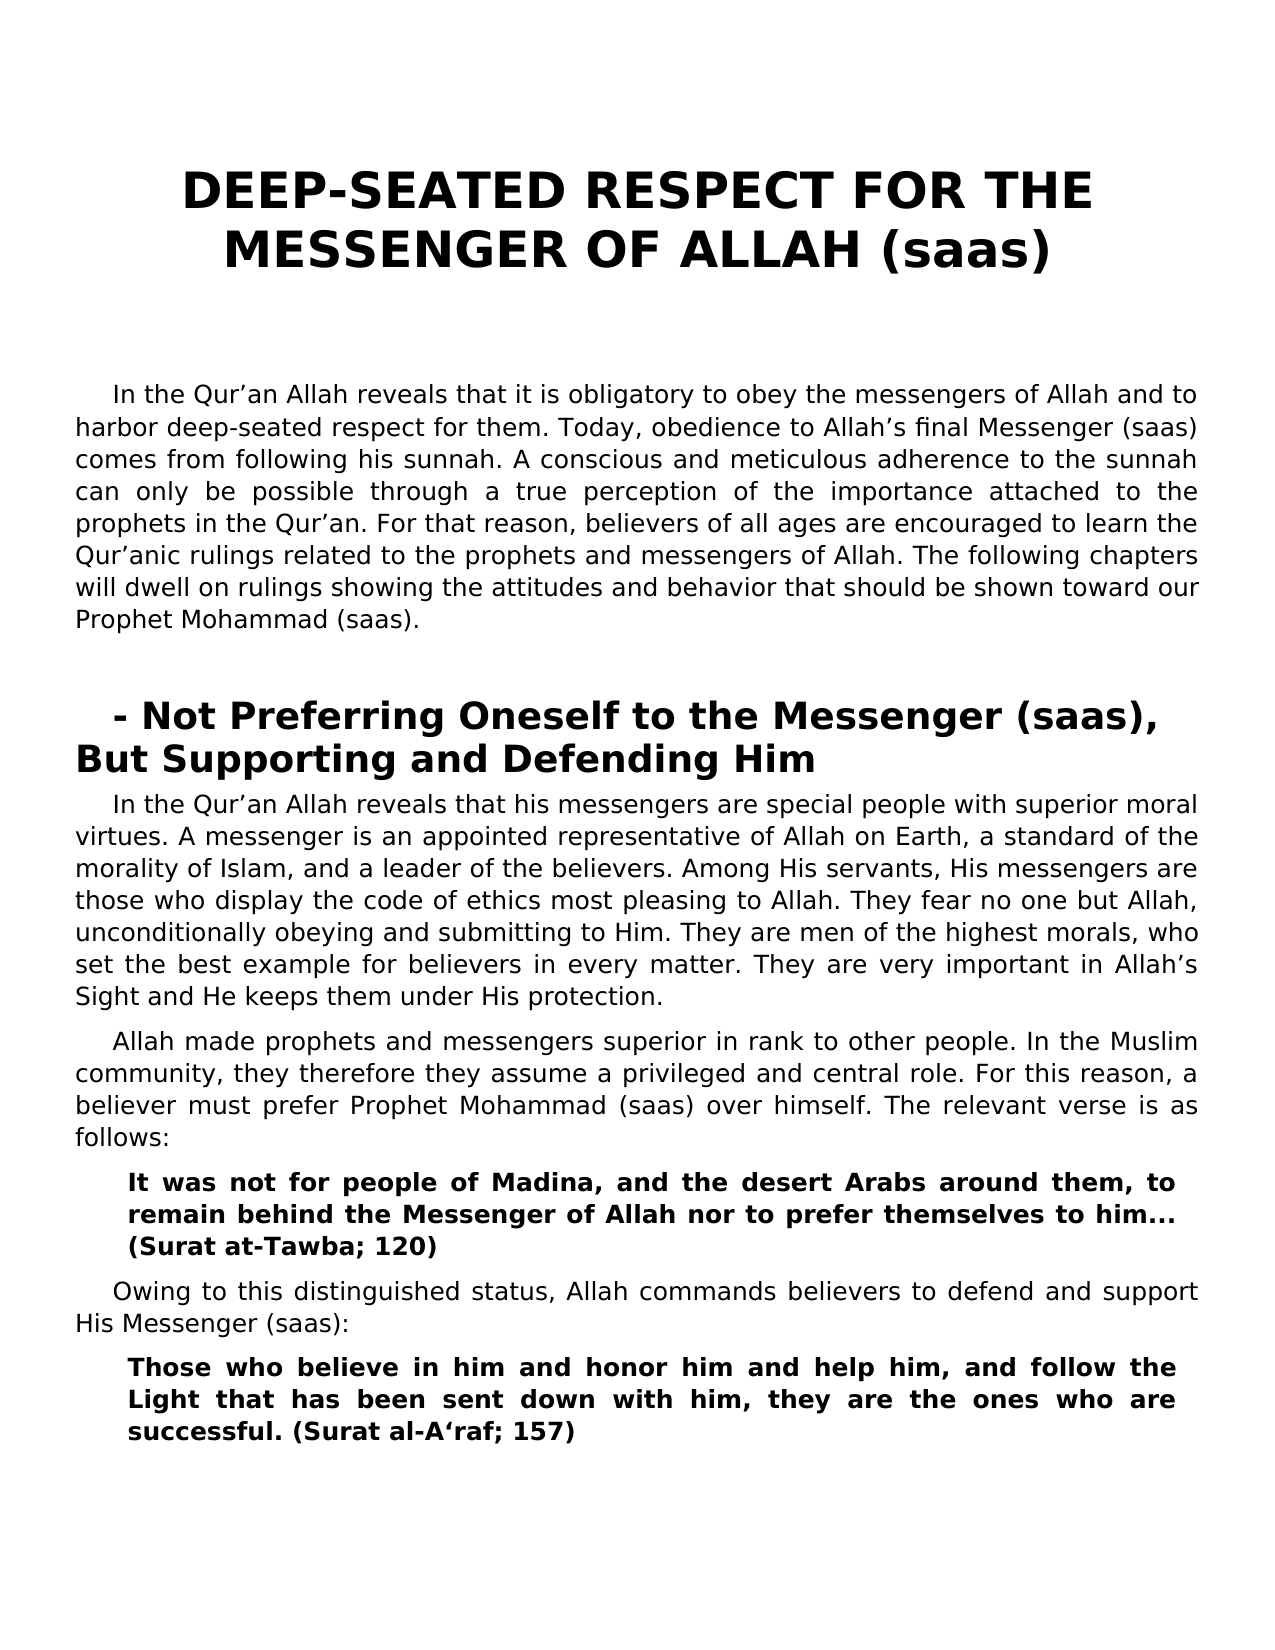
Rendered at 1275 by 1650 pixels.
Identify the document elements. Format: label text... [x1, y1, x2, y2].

text Owing to this distinguished status, Allah commands believers to defend and support His Messenger (saas): [75, 1277, 1200, 1338]
text In the Qur’an Allah reveals that it is obligatory to obey the messengers of Allah and to harbor deep-seated respect for them. Today, obedience to Allah’s final Messenger (saas) comes from following his sunnah. A conscious and meticulous adherence to the sunnah can only be possible through a true perception of the importance attached to the prophets in the Qur’an. For that reason, believers of all ages are encouraged to learn the Qur’anic rulings related to the prophets and messengers of Allah. The following chapters will dwell on rulings showing the attitudes and behavior that should be shown toward our Prophet Mohammad (saas). [75, 381, 1200, 634]
text It was not for people of Madina, and the desert Arabs around them, to remain behind the Messenger of Allah nor to prefer themselves to him... (Surat at-Tawba; 120) [127, 1168, 1177, 1261]
text Allah made prophets and messengers superior in rank to other people. In the Muslim community, they therefore they assume a privileged and central role. For this reason, a believer must prefer Prophet Mohammad (saas) over himself. The relevant verse is as follows: [75, 1027, 1200, 1152]
subtitle - Not Preferring Oneself to the Messenger (saas), But Supporting and Defending Him [75, 694, 1200, 782]
subtitle DEEP-SEATED RESPECT FOR THE MESSENGER OF ALLAH (saas) [75, 162, 1200, 279]
text In the Qur’an Allah reveals that his messengers are special people with superior moral virtues. A messenger is an appointed representative of Allah on Earth, a standard of the morality of Islam, and a leader of the believers. Among His servants, His messengers are those who display the code of ethics most pleasing to Allah. They fear no one but Allah, unconditionally obeying and submitting to Him. They are men of the highest morals, who set the best example for believers in every matter. They are very important in Allah’s Sight and He keeps them under His protection. [75, 790, 1200, 1012]
text Those who believe in him and honor him and help him, and follow the Light that has been sent down with him, they are the ones who are successful. (Surat al-A‘raf; 157) [127, 1353, 1177, 1447]
